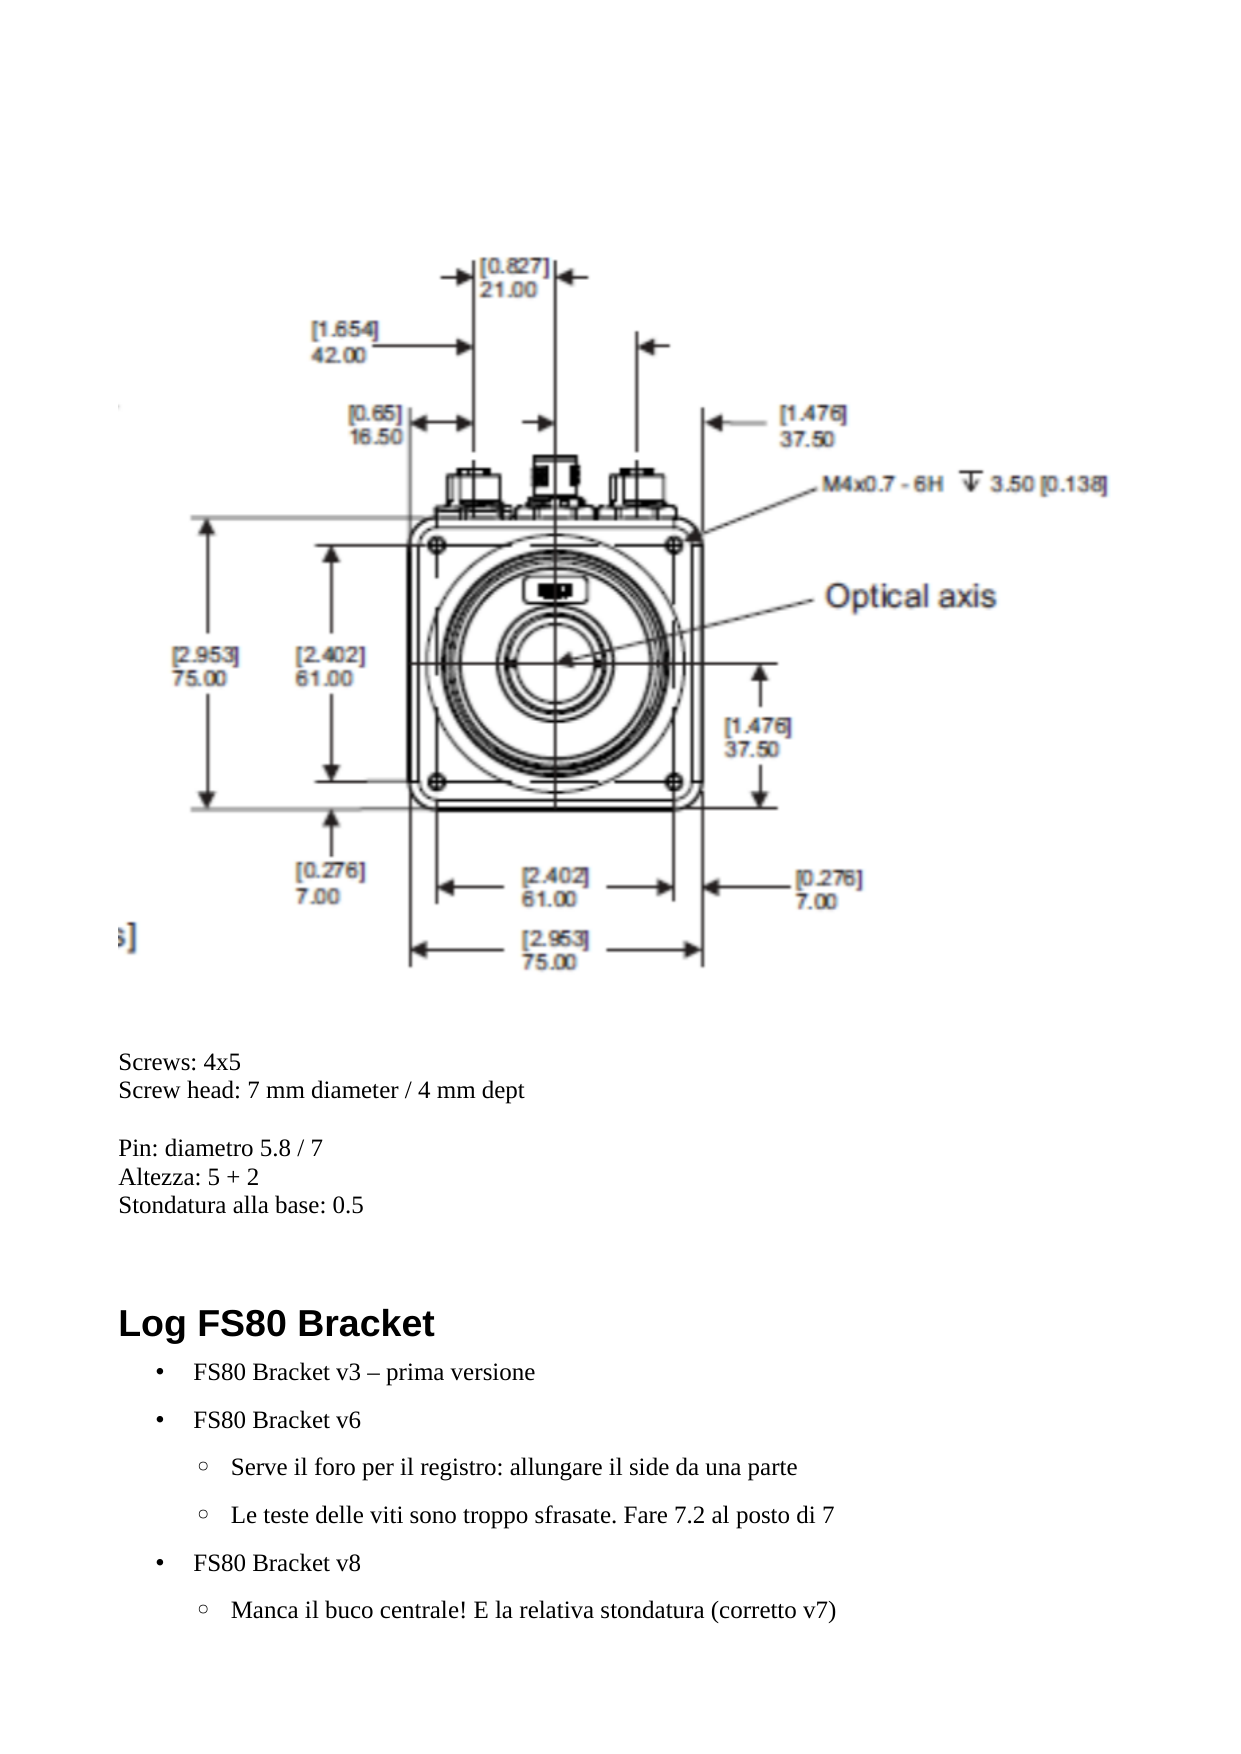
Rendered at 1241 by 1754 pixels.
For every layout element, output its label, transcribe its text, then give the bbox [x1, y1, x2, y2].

text Altezza: 5 + 2 [118, 1162, 1122, 1190]
list Le teste delle viti sono troppo sfrasate. Fare 7.2 al posto di 7 [193, 1500, 1122, 1529]
list FS80 Bracket v8 [156, 1548, 1122, 1576]
text Screws: 4x5 [118, 1047, 1122, 1075]
list Serve il foro per il registro: allungare il side da una parte [193, 1452, 1122, 1481]
picture [118, 233, 1123, 989]
list FS80 Bracket v3 – prima versione [156, 1357, 1122, 1386]
text Stondatura alla base: 0.5 [118, 1190, 1122, 1219]
text Screw head: 7 mm diameter / 4 mm dept [118, 1075, 1122, 1104]
subtitle Log FS80 Bracket [118, 1302, 1122, 1345]
list Manca il buco centrale! E la relativa stondatura (corretto v7) [193, 1595, 1122, 1624]
list FS80 Bracket v6 [156, 1405, 1122, 1433]
text Pin: diametro 5.8 / 7 [118, 1133, 1122, 1162]
